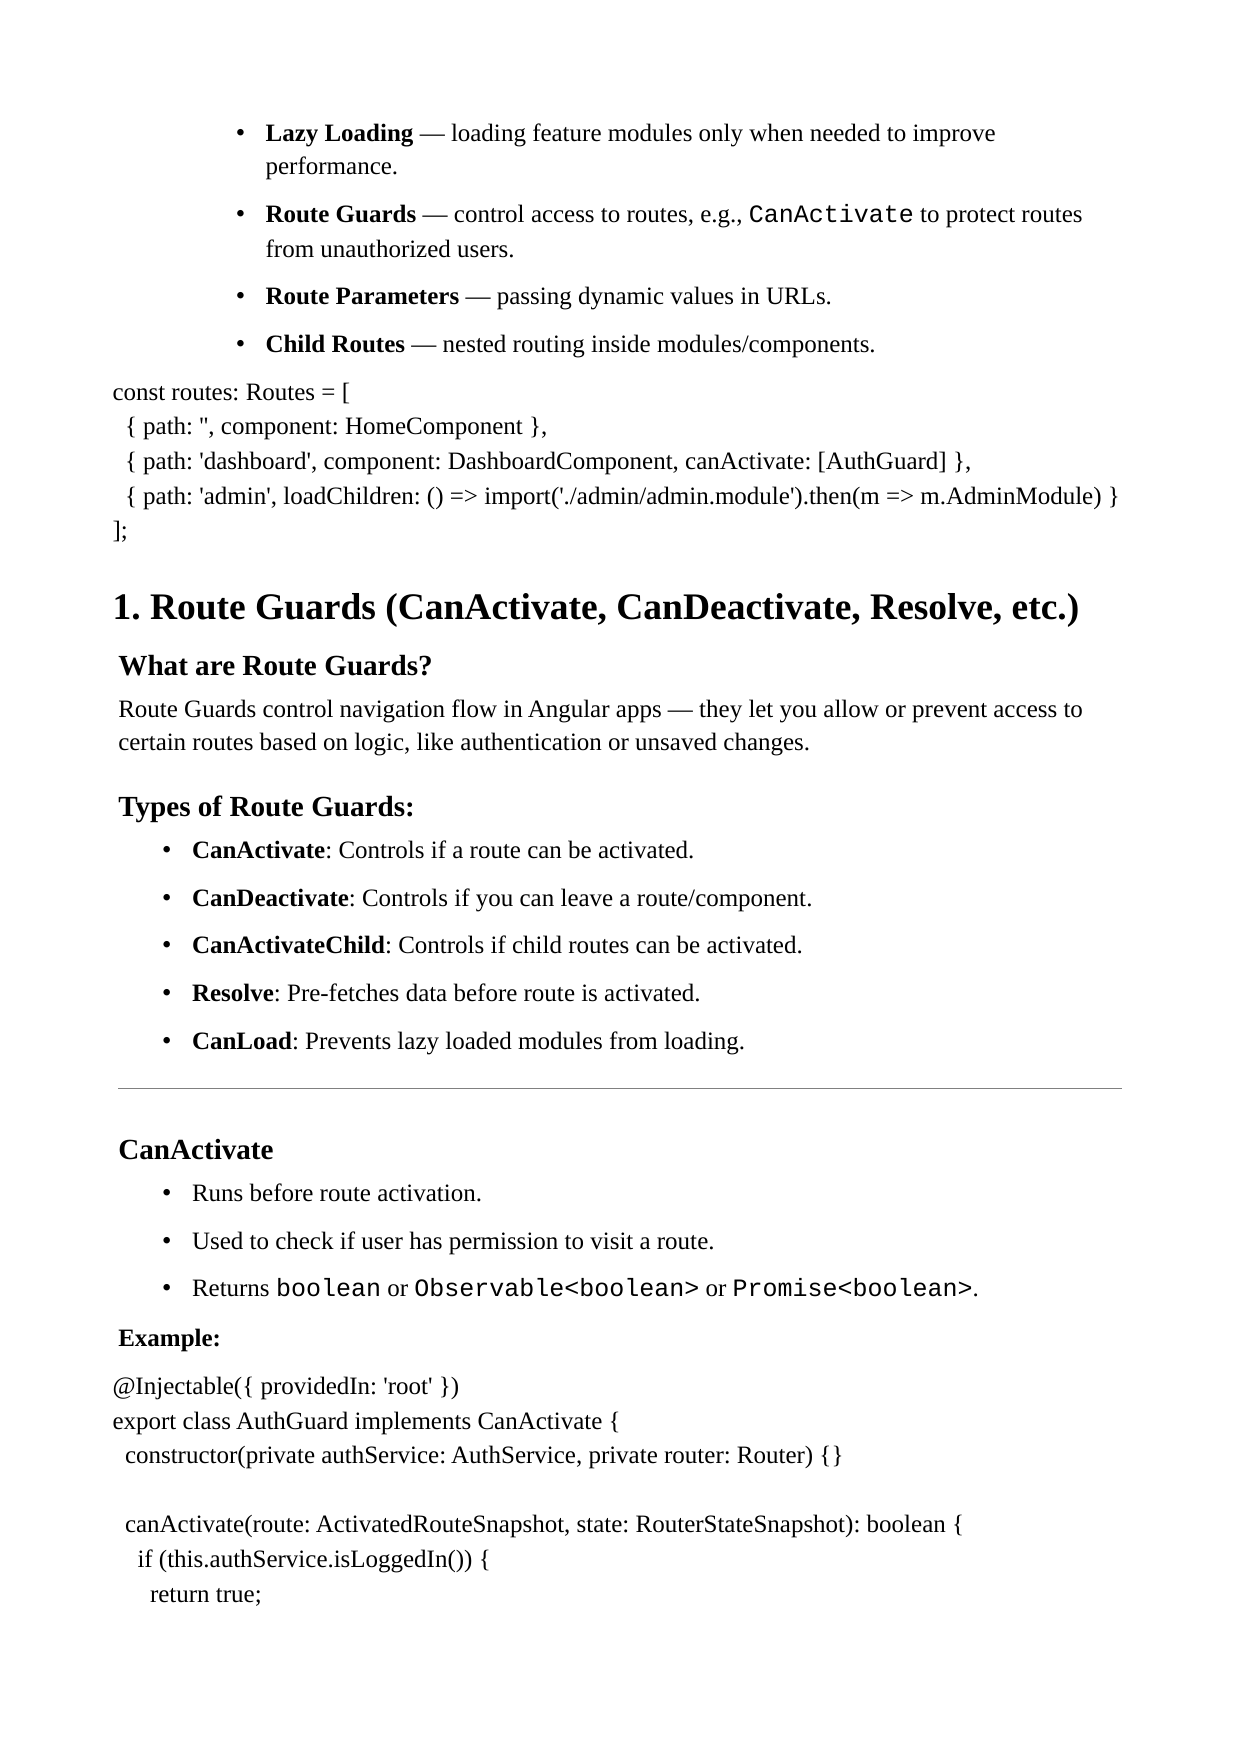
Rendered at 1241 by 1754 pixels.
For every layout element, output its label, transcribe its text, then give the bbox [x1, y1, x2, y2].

text export class AuthGuard implements CanActivate { [112, 1406, 1134, 1434]
list Used to check if user has permission to visit a route. [162, 1226, 1122, 1254]
list Resolve: Pre-fetches data before route is activated. [162, 978, 1122, 1007]
subtitle CanActivate [118, 1132, 1122, 1166]
list CanDeactivate: Controls if you can leave a route/component. [162, 883, 1122, 912]
text constructor(private authService: AuthService, private router: Router) {} [112, 1440, 1134, 1469]
list Child Routes — nested routing inside modules/components. [236, 329, 1122, 358]
list Lazy Loading — loading feature modules only when needed to improve performance. [236, 118, 1122, 180]
list CanLoad: Prevents lazy loaded modules from loading. [162, 1026, 1122, 1054]
text { path: 'admin', loadChildren: () => import('./admin/admin.module').then(m => m.AdminModule) } [112, 481, 1134, 509]
list CanActivateChild: Controls if child routes can be activated. [162, 931, 1122, 959]
text @Injectable({ providedIn: 'root' }) [112, 1371, 1134, 1400]
list Runs before route activation. [162, 1178, 1122, 1207]
subtitle What are Route Guards? [118, 648, 1122, 682]
text return true; [112, 1579, 1134, 1607]
text const routes: Routes = [ [112, 377, 1134, 405]
text canActivate(route: ActivatedRouteSnapshot, state: RouterStateSnapshot): boolean { [112, 1509, 1134, 1538]
text Example: [118, 1323, 1122, 1352]
list Returns boolean or Observable<boolean> or Promise<boolean>. [162, 1273, 1122, 1304]
text { path: '', component: HomeComponent }, [112, 411, 1134, 440]
text if (this.authService.isLoggedIn()) { [112, 1544, 1134, 1573]
subtitle Types of Route Guards: [118, 789, 1122, 823]
text { path: 'dashboard', component: DashboardComponent, canActivate: [AuthGuard] }, [112, 446, 1134, 475]
text Route Guards control navigation flow in Angular apps — they let you allow or prevent access to certain routes based on logic, like authentication or unsaved changes. [118, 694, 1122, 756]
list Route Parameters — passing dynamic values in URLs. [236, 281, 1122, 310]
list Route Guards — control access to routes, e.g., CanActivate to protect routes from unauthorized users. [236, 199, 1122, 263]
text ]; [112, 515, 1134, 544]
subtitle 1. Route Guards (CanActivate, CanDeactivate, Resolve, etc.) [112, 584, 1134, 627]
list CanActivate: Controls if a route can be activated. [162, 835, 1122, 864]
